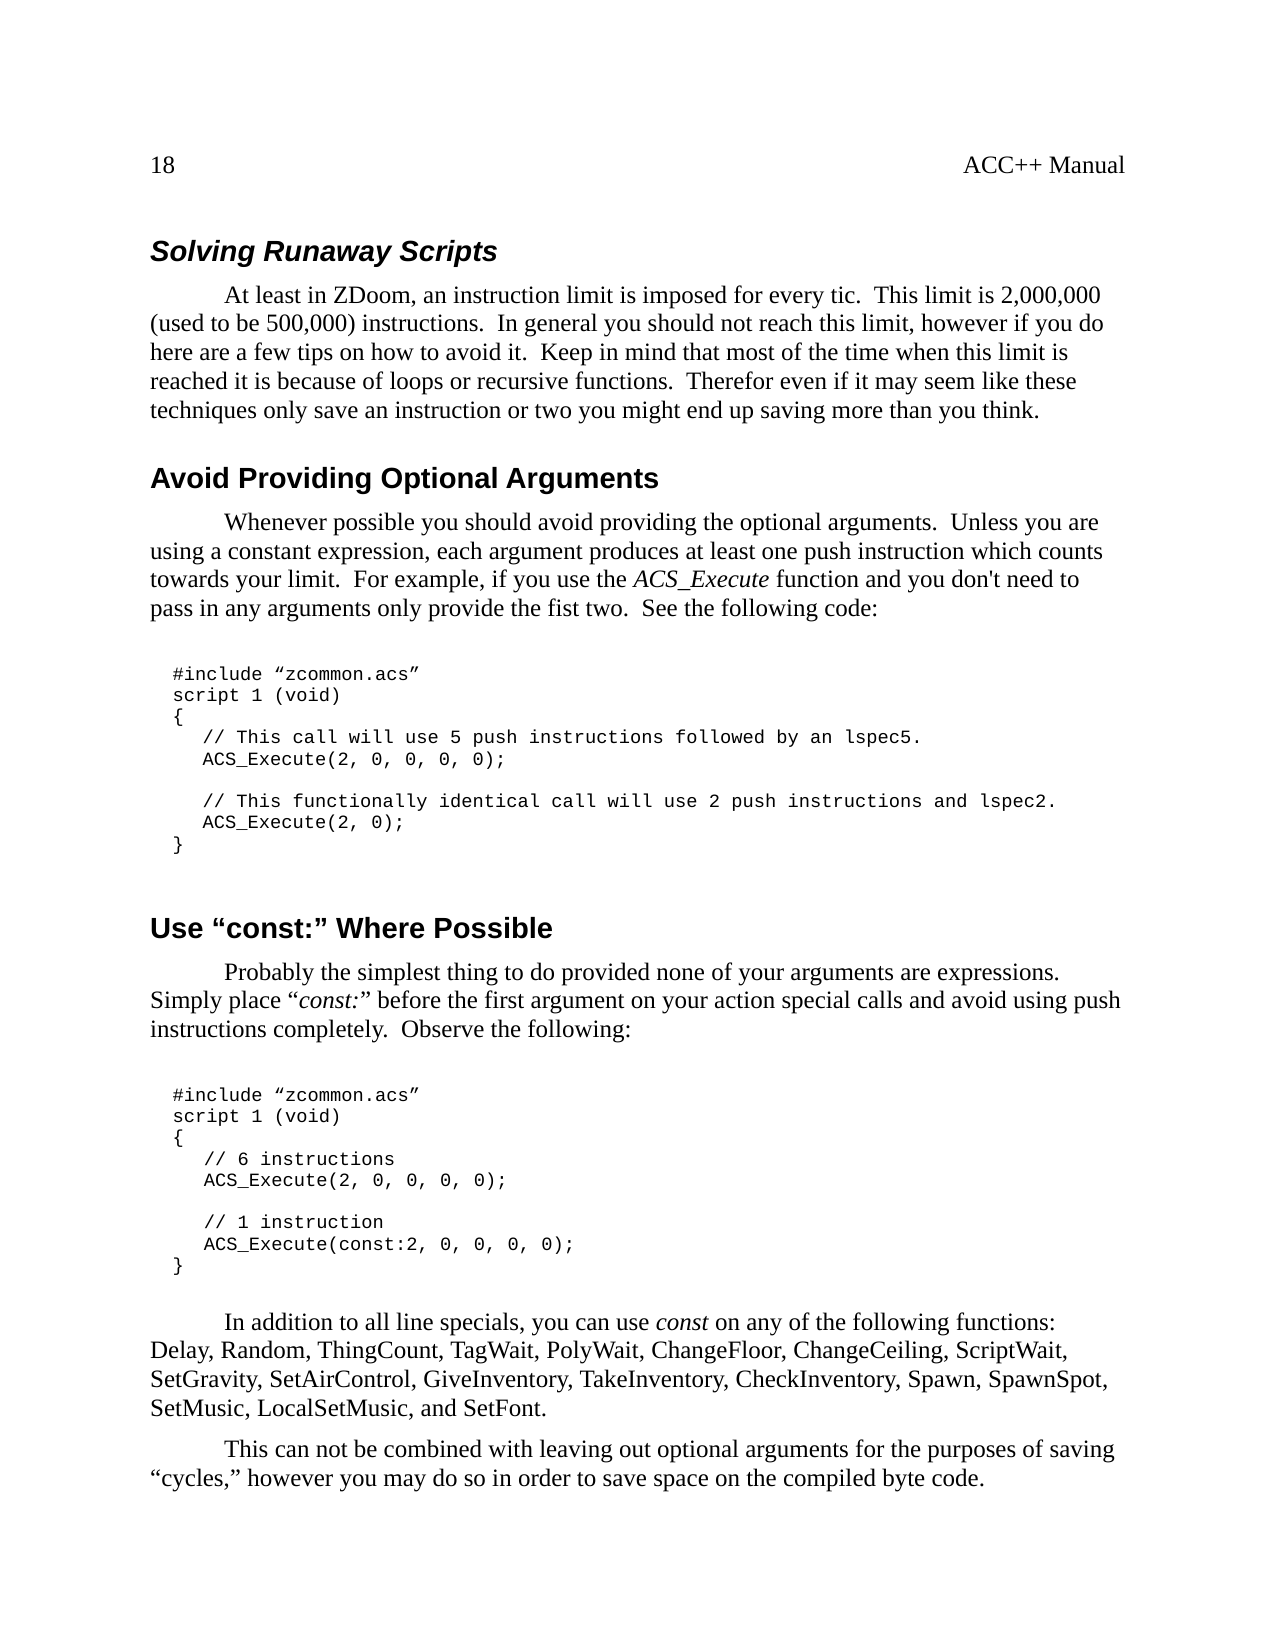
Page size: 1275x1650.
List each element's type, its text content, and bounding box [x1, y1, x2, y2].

text In addition to all line specials, you can use const on any of the following functions: Delay, Random, ThingCount, TagWait, PolyWait, ChangeFloor, ChangeCeiling, ScriptWait, SetGravity, SetAirControl, GiveInventory, TakeInventory, CheckInventory, Spawn, SpawnSpot, SetMusic, LocalSetMusic, and SetFont. [150, 1307, 1125, 1422]
text Whenever possible you should avoid providing the optional arguments. Unless you are using a constant expression, each argument produces at least one push instruction which counts towards your limit. For example, if you use the ACS_Execute function and you don't need to pass in any arguments only provide the fist two. See the following code: [150, 507, 1125, 622]
text This can not be combined with leaving out optional arguments for the purposes of saving “cycles,” however you may do so in order to save space on the compiled byte code. [150, 1434, 1125, 1492]
subtitle Avoid Providing Optional Arguments [150, 461, 1125, 494]
text #include “zcommon.acs” script 1 (void) { // 6 instructions ACS_Execute(2, 0, 0, 0, 0); // 1 instruction ACS_Execute(const:2, 0, 0, 0, 0); } [172, 1086, 1125, 1277]
subtitle Solving Runaway Scripts [150, 234, 1125, 267]
text #include “zcommon.acs” script 1 (void) { // This call will use 5 push instructions followed by an lspec5. ACS_Execute(2, 0, 0, 0, 0); // This functionally identical call will use 2 push instructions and lspec2. ACS_Execute(2, 0); } [172, 664, 1125, 856]
text At least in ZDoom, an instruction limit is imposed for every tic. This limit is 2,000,000 (used to be 500,000) instructions. In general you should not reach this limit, however if you do here are a few tips on how to avoid it. Keep in mind that most of the time when this limit is reached it is because of loops or recursive functions. Therefor even if it may seem like these techniques only save an instruction or two you might end up saving more than you think. [150, 280, 1125, 423]
subtitle Use “const:” Where Possible [150, 911, 1125, 944]
text Probably the simplest thing to do provided none of your arguments are expressions. Simply place “const:” before the first argument on your action special calls and avoid using push instructions completely. Observe the following: [150, 957, 1125, 1043]
